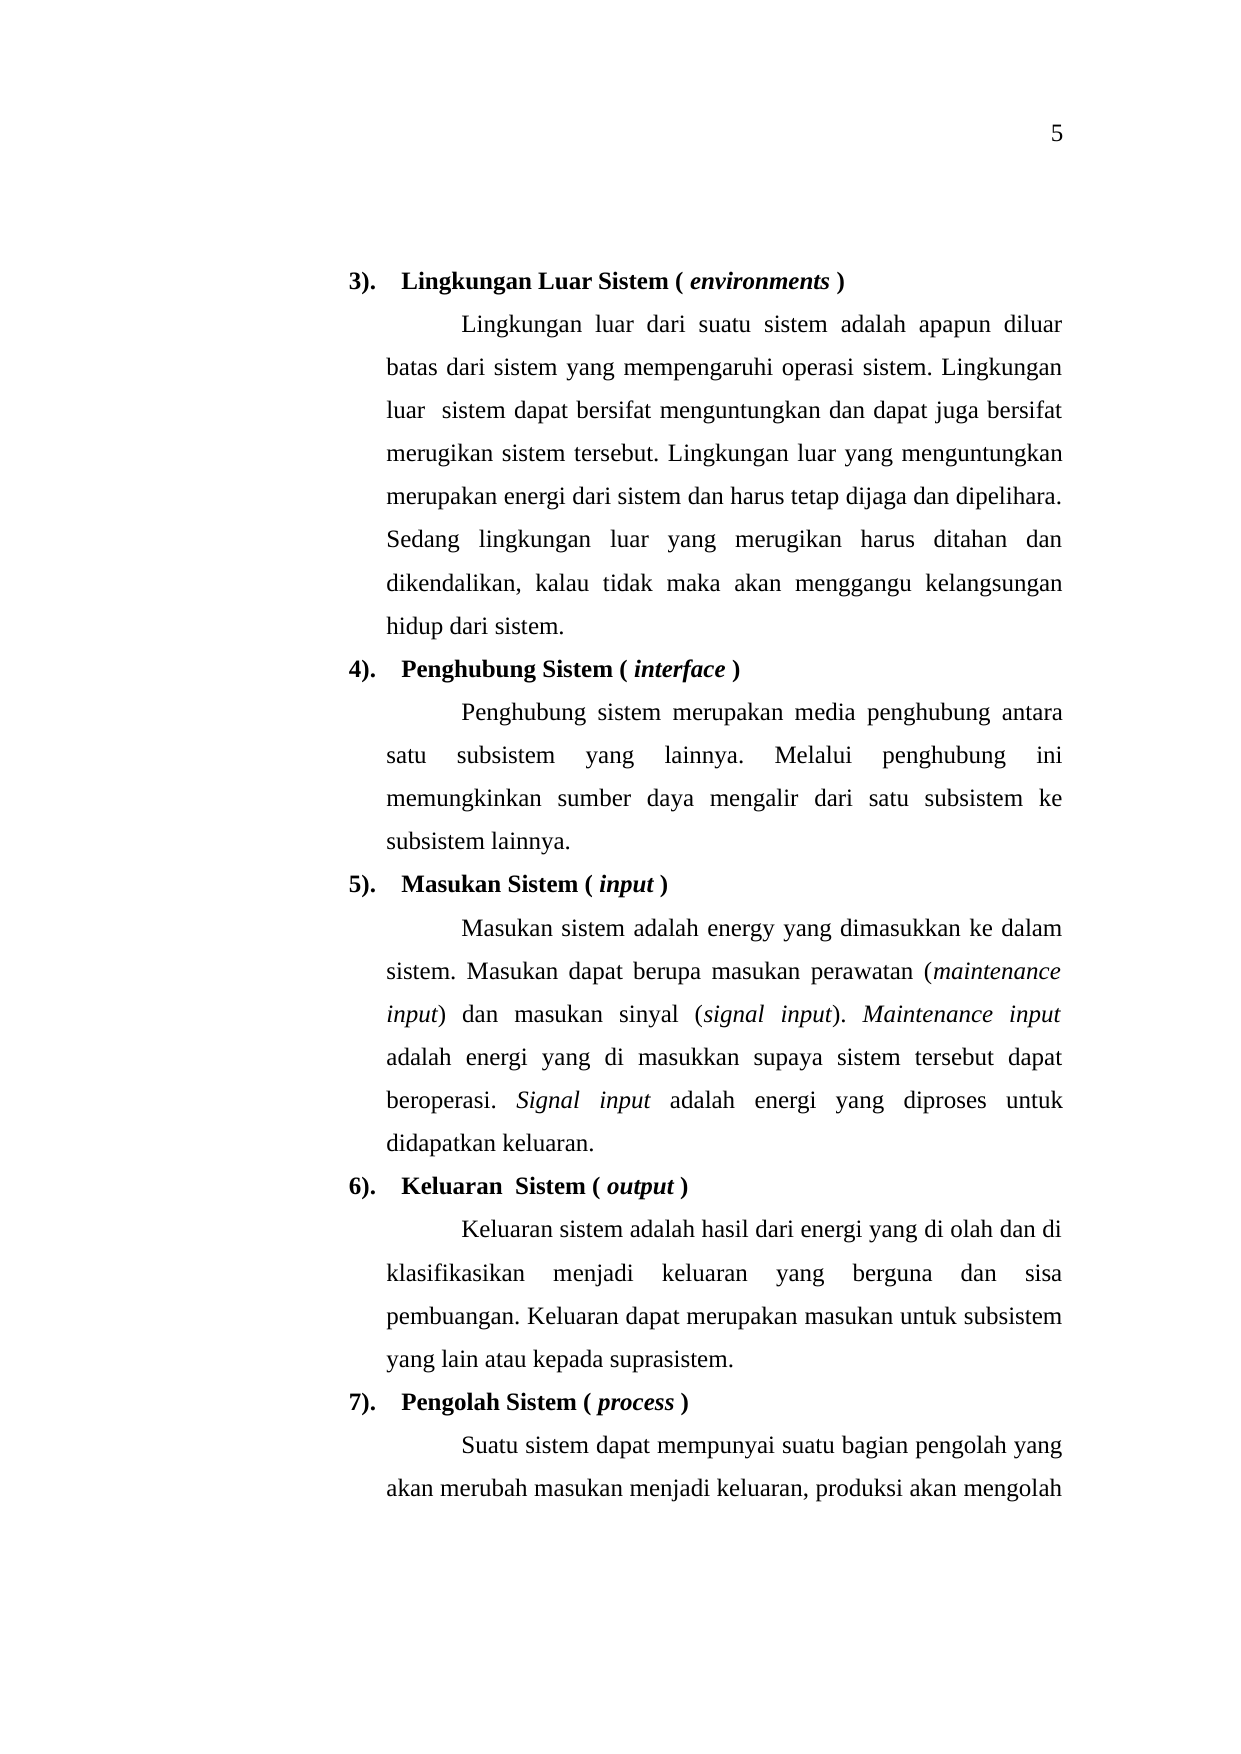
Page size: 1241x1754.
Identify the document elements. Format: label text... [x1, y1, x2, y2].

text Lingkungan luar dari suatu sistem adalah apapun diluar batas dari sistem yang mempengaruhi operasi sistem. Lingkungan luar sistem dapat bersifat menguntungkan dan dapat juga bersifat merugikan sistem tersebut. Lingkungan luar yang menguntungkan merupakan energi dari sistem dan harus tetap dijaga dan dipelihara. Sedang lingkungan luar yang merugikan harus ditahan dan dikendalikan, kalau tidak maka akan menggangu kelangsungan hidup dari sistem. [386, 309, 1063, 639]
text Keluaran sistem adalah hasil dari energi yang di olah dan di klasifikasikan menjadi keluaran yang berguna dan sisa pembuangan. Keluaran dapat merupakan masukan untuk subsistem yang lain atau kepada suprasistem. [386, 1214, 1063, 1373]
list Masukan Sistem ( input ) [349, 869, 1063, 898]
text Masukan sistem adalah energy yang dimasukkan ke dalam sistem. Masukan dapat berupa masukan perawatan (maintenance input) dan masukan sinyal (signal input). Maintenance input adalah energi yang di masukkan supaya sistem tersebut dapat beroperasi. Signal input adalah energi yang diproses untuk didapatkan keluaran. [386, 913, 1063, 1157]
list Pengolah Sistem ( process ) [349, 1387, 1063, 1416]
list Penghubung Sistem ( interface ) [349, 654, 1063, 683]
list Lingkungan Luar Sistem ( environments ) [349, 266, 1063, 294]
list Keluaran Sistem ( output ) [349, 1171, 1063, 1200]
text Suatu sistem dapat mempunyai suatu bagian pengolah yang akan merubah masukan menjadi keluaran, produksi akan mengolah [386, 1430, 1063, 1502]
text Penghubung sistem merupakan media penghubung antara satu subsistem yang lainnya. Melalui penghubung ini memungkinkan sumber daya mengalir dari satu subsistem ke subsistem lainnya. [386, 697, 1063, 855]
